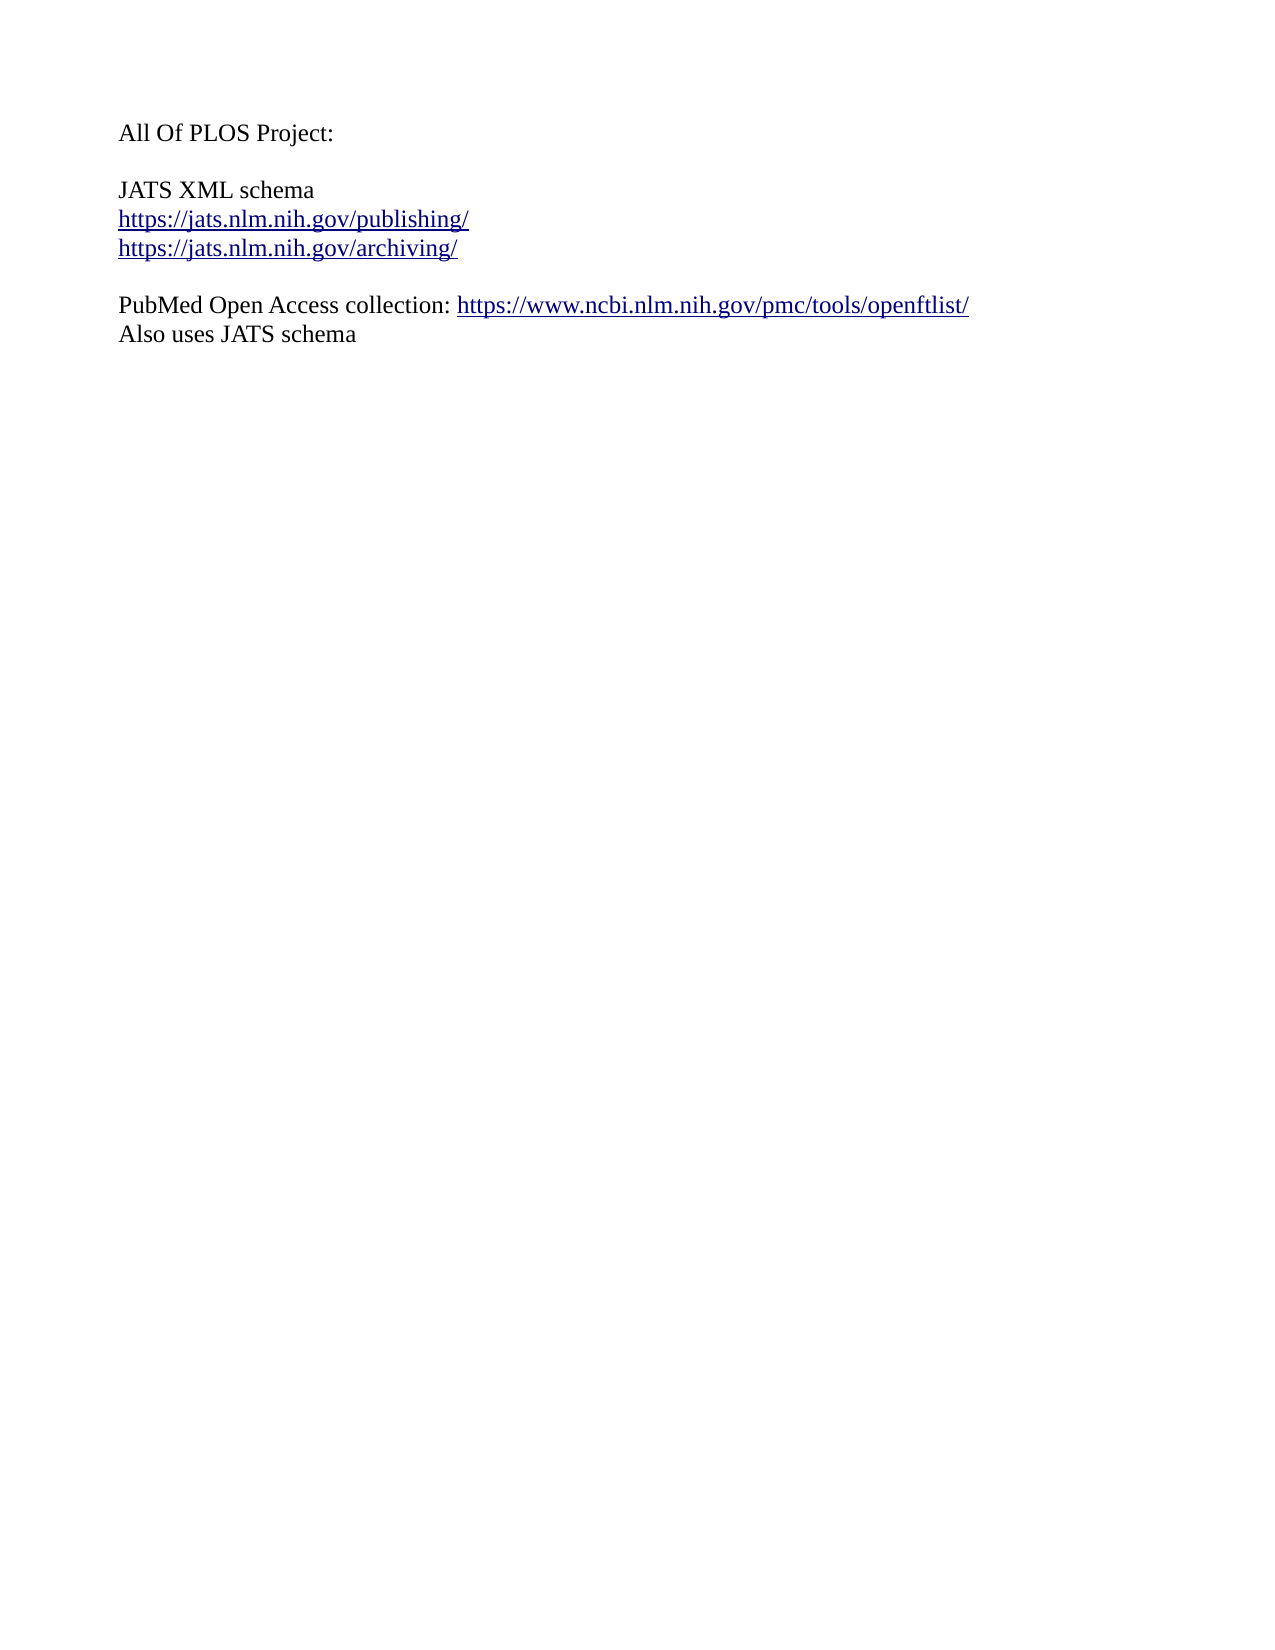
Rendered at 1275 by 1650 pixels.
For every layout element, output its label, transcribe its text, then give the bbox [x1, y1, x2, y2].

text Also uses JATS schema [118, 319, 1157, 348]
text PubMed Open Access collection: https://www.ncbi.nlm.nih.gov/pmc/tools/openftlist/ [118, 291, 1157, 319]
text JATS XML schema [118, 176, 1157, 204]
text All Of PLOS Project: [118, 118, 1157, 147]
text https://jats.nlm.nih.gov/archiving/ [118, 233, 1157, 262]
text https://jats.nlm.nih.gov/publishing/ [118, 204, 1157, 233]
